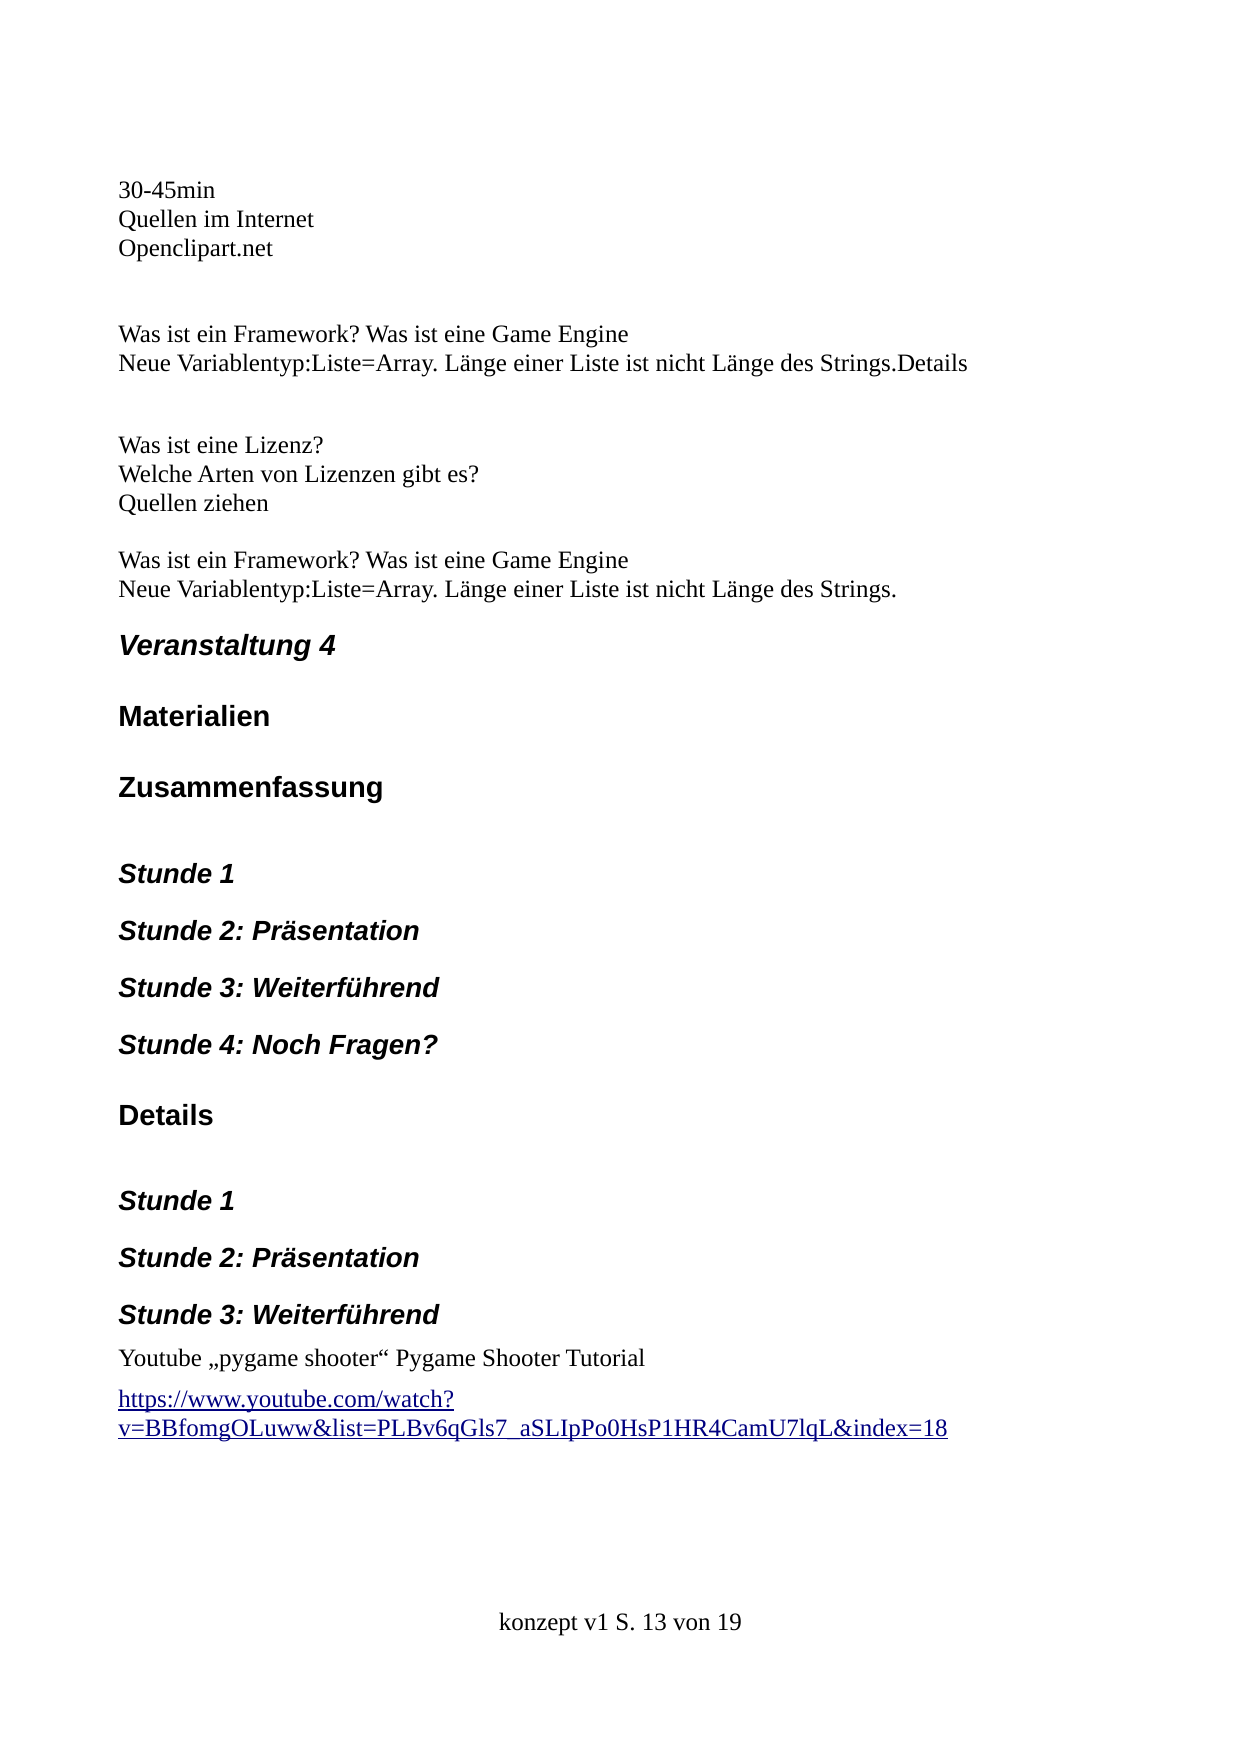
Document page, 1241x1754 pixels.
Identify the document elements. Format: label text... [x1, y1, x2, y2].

text Openclipart.net [118, 233, 1122, 262]
subtitle Stunde 2: Präsentation [118, 1242, 1122, 1273]
subtitle Materialien [118, 699, 1122, 733]
subtitle Details [118, 1097, 1122, 1131]
text 30-45min [118, 176, 1122, 204]
subtitle Stunde 3: Weiterführend [118, 1298, 1122, 1330]
text Welche Arten von Lizenzen gibt es? [118, 459, 1122, 488]
text https://www.youtube.com/watch?v=BBfomgOLuww&list=PLBv6qGls7_aSLIpPo0HsP1HR4CamU7lqL&index=18 [118, 1384, 1122, 1442]
subtitle Stunde 3: Weiterführend [118, 971, 1122, 1003]
text Quellen ziehen [118, 488, 1122, 517]
text Quellen im Internet [118, 204, 1122, 233]
subtitle Stunde 1 [118, 1185, 1122, 1217]
subtitle Zusammenfassung [118, 770, 1122, 804]
subtitle Stunde 1 [118, 857, 1122, 889]
text Youtube „pygame shooter“ Pygame Shooter Tutorial [118, 1343, 1122, 1372]
text Was ist ein Framework? Was ist eine Game Engine [118, 546, 1122, 574]
subtitle Stunde 4: Noch Fragen? [118, 1028, 1122, 1060]
text Was ist ein Framework? Was ist eine Game Engine [118, 319, 1122, 348]
subtitle Veranstaltung 4 [118, 628, 1122, 662]
text Neue Variablentyp:Liste=Array. Länge einer Liste ist nicht Länge des Strings. [118, 574, 1122, 603]
text Was ist eine Lizenz? [118, 431, 1122, 459]
text Neue Variablentyp:Liste=Array. Länge einer Liste ist nicht Länge des Strings.Details [118, 348, 1122, 377]
subtitle Stunde 2: Präsentation [118, 914, 1122, 946]
